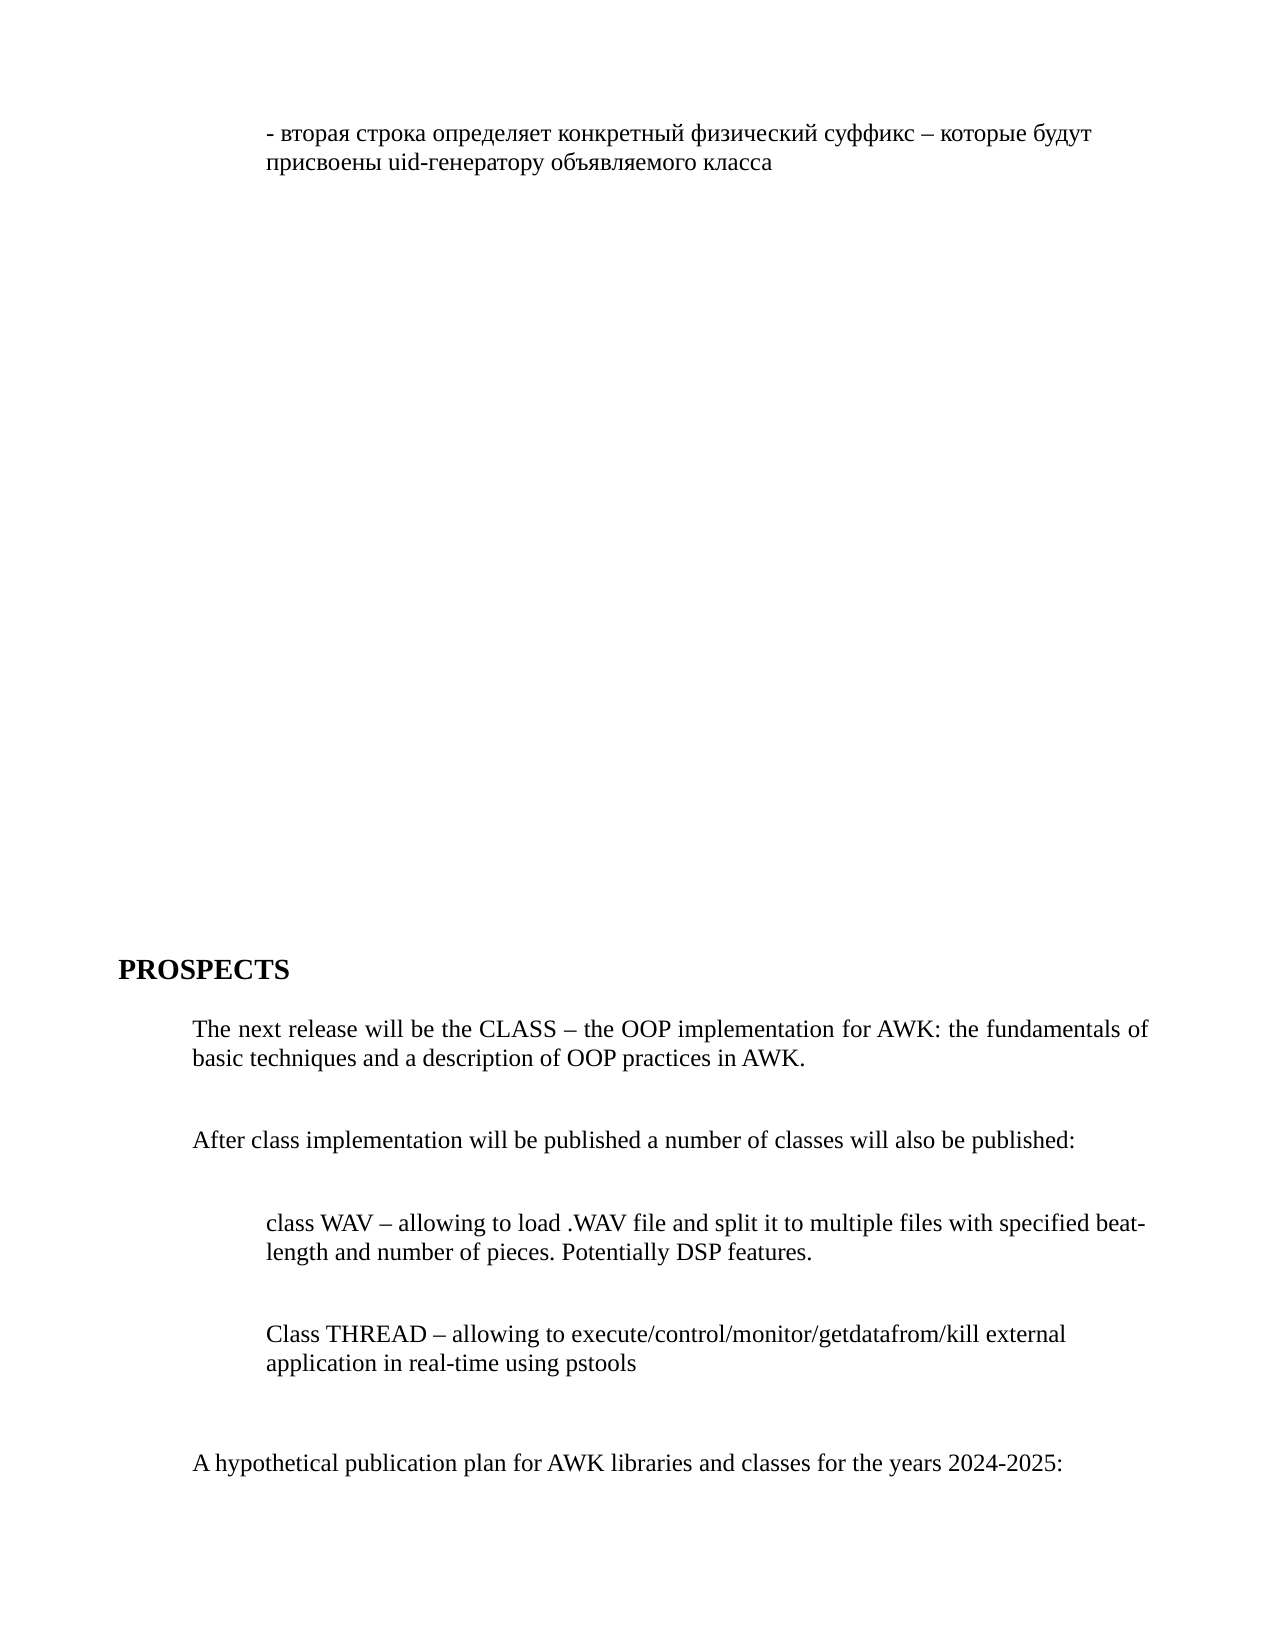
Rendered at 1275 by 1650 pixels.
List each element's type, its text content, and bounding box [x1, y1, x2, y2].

text PROSPECTS [118, 952, 1157, 985]
text After class implementation will be published a number of classes will also be published: [118, 1125, 1157, 1154]
text class WAV – allowing to load .WAV file and split it to multiple files with specified beat- length and number of pieces. Potentially DSP features. [118, 1208, 1157, 1265]
text - вторая строка определяет конкретный физический суффикс – которые будут присвоены uid-генератору объявляемого класса [118, 118, 1157, 176]
text A hypothetical publication plan for AWK libraries and classes for the years 2024-2025: [118, 1448, 1157, 1476]
text Class THREAD – allowing to execute/control/monitor/getdatafrom/kill external application in real-time using pstools [118, 1319, 1157, 1377]
text The next release will be the CLASS – the OOP implementation for AWK: the fundamentals of basic techniques and a description of OOP practices in AWK. [118, 1014, 1157, 1072]
